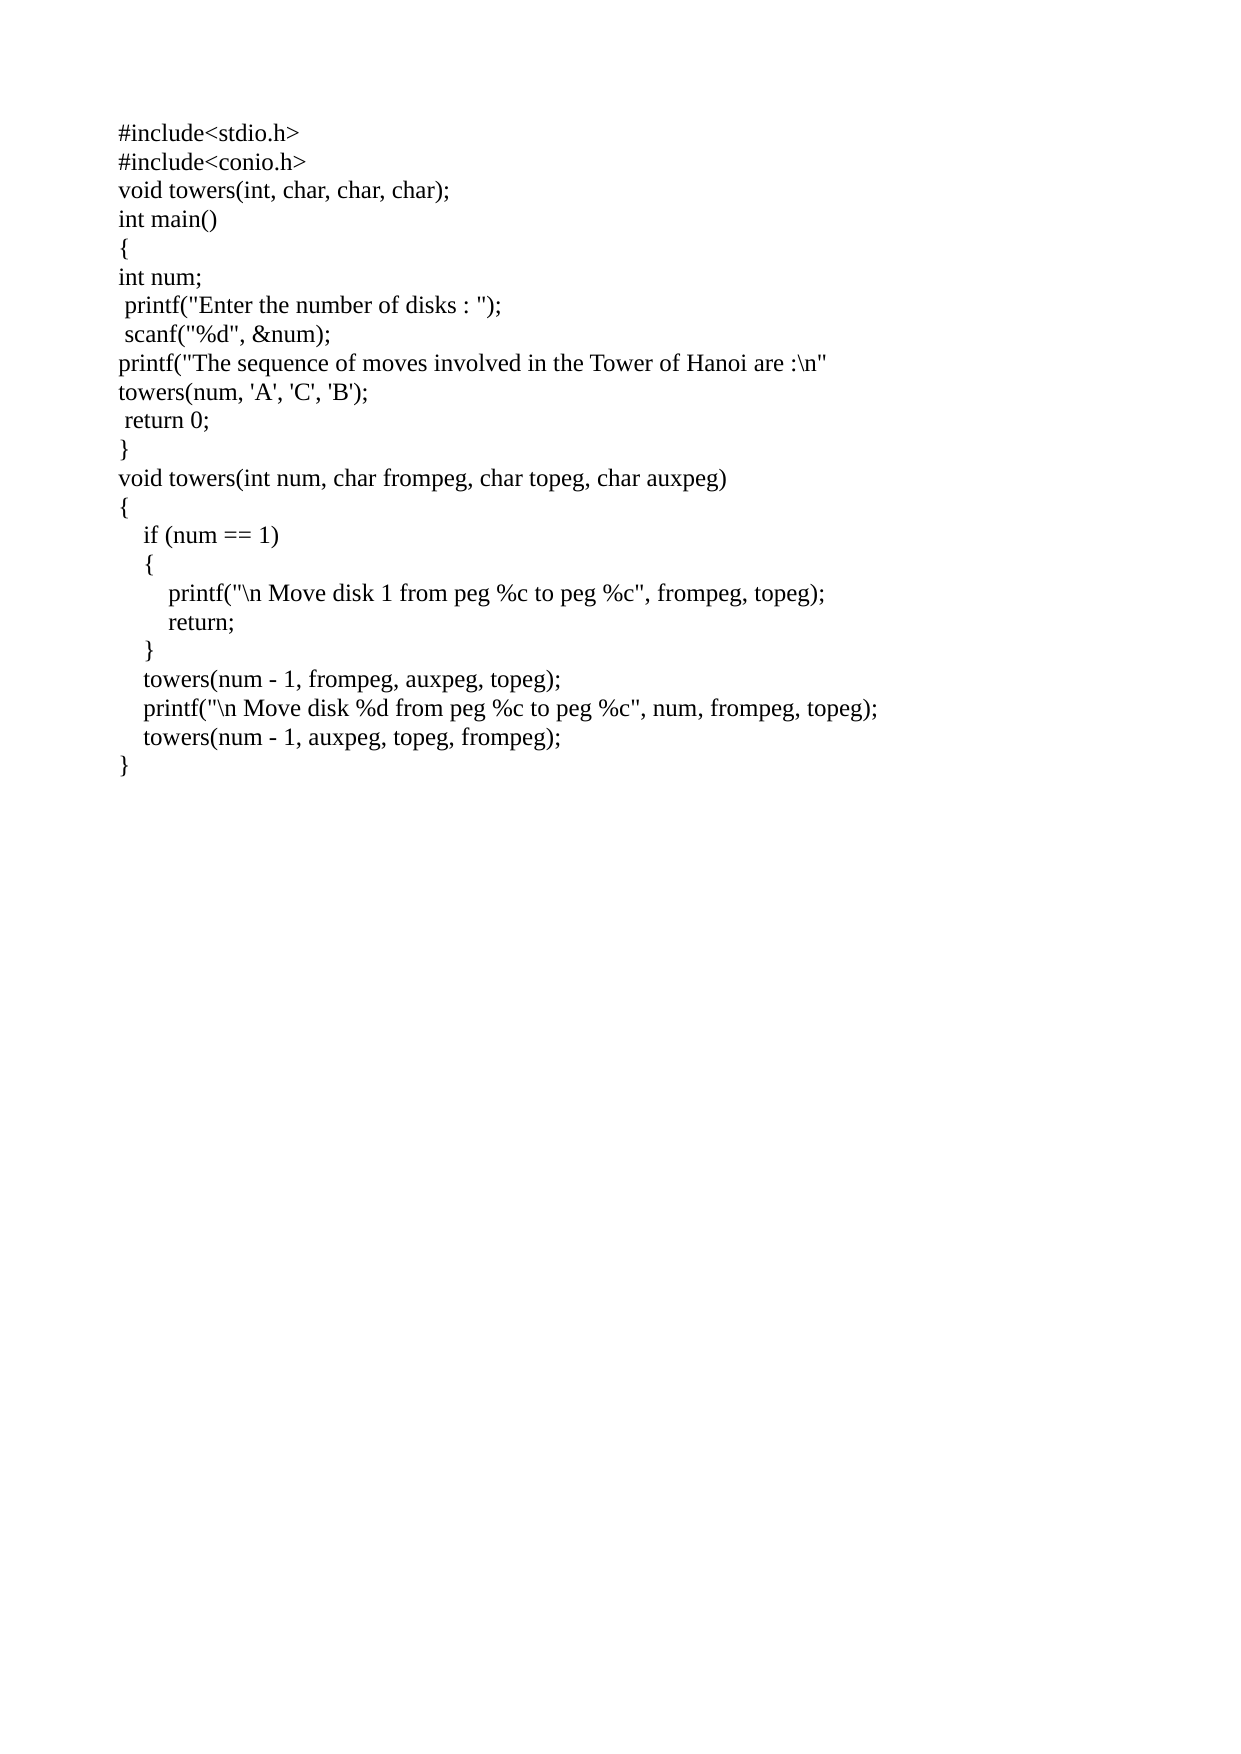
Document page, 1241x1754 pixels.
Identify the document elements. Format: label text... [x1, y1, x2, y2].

text return 0; [118, 406, 1122, 434]
text } [118, 636, 1122, 664]
text towers(num - 1, auxpeg, topeg, frompeg); [118, 722, 1122, 751]
text printf("\n Move disk %d from peg %c to peg %c", num, frompeg, topeg); [118, 693, 1122, 722]
text printf("\n Move disk 1 from peg %c to peg %c", frompeg, topeg); [118, 578, 1122, 607]
text printf("Enter the number of disks : "); [118, 291, 1122, 319]
text { [118, 233, 1122, 262]
text { [118, 492, 1122, 521]
text if (num == 1) [118, 521, 1122, 549]
text int num; [118, 262, 1122, 291]
text { [118, 549, 1122, 578]
text towers(num - 1, frompeg, auxpeg, topeg); [118, 664, 1122, 693]
text scanf("%d", &num); [118, 319, 1122, 348]
text printf("The sequence of moves involved in the Tower of Hanoi are :\n" [118, 348, 1122, 377]
text return; [118, 607, 1122, 636]
text void towers(int, char, char, char); [118, 176, 1122, 204]
text int main() [118, 204, 1122, 233]
text #include<stdio.h> [118, 118, 1122, 147]
text #include<conio.h> [118, 147, 1122, 176]
text } [118, 434, 1122, 463]
text } [118, 751, 1122, 779]
text towers(num, 'A', 'C', 'B'); [118, 377, 1122, 406]
text void towers(int num, char frompeg, char topeg, char auxpeg) [118, 463, 1122, 492]
